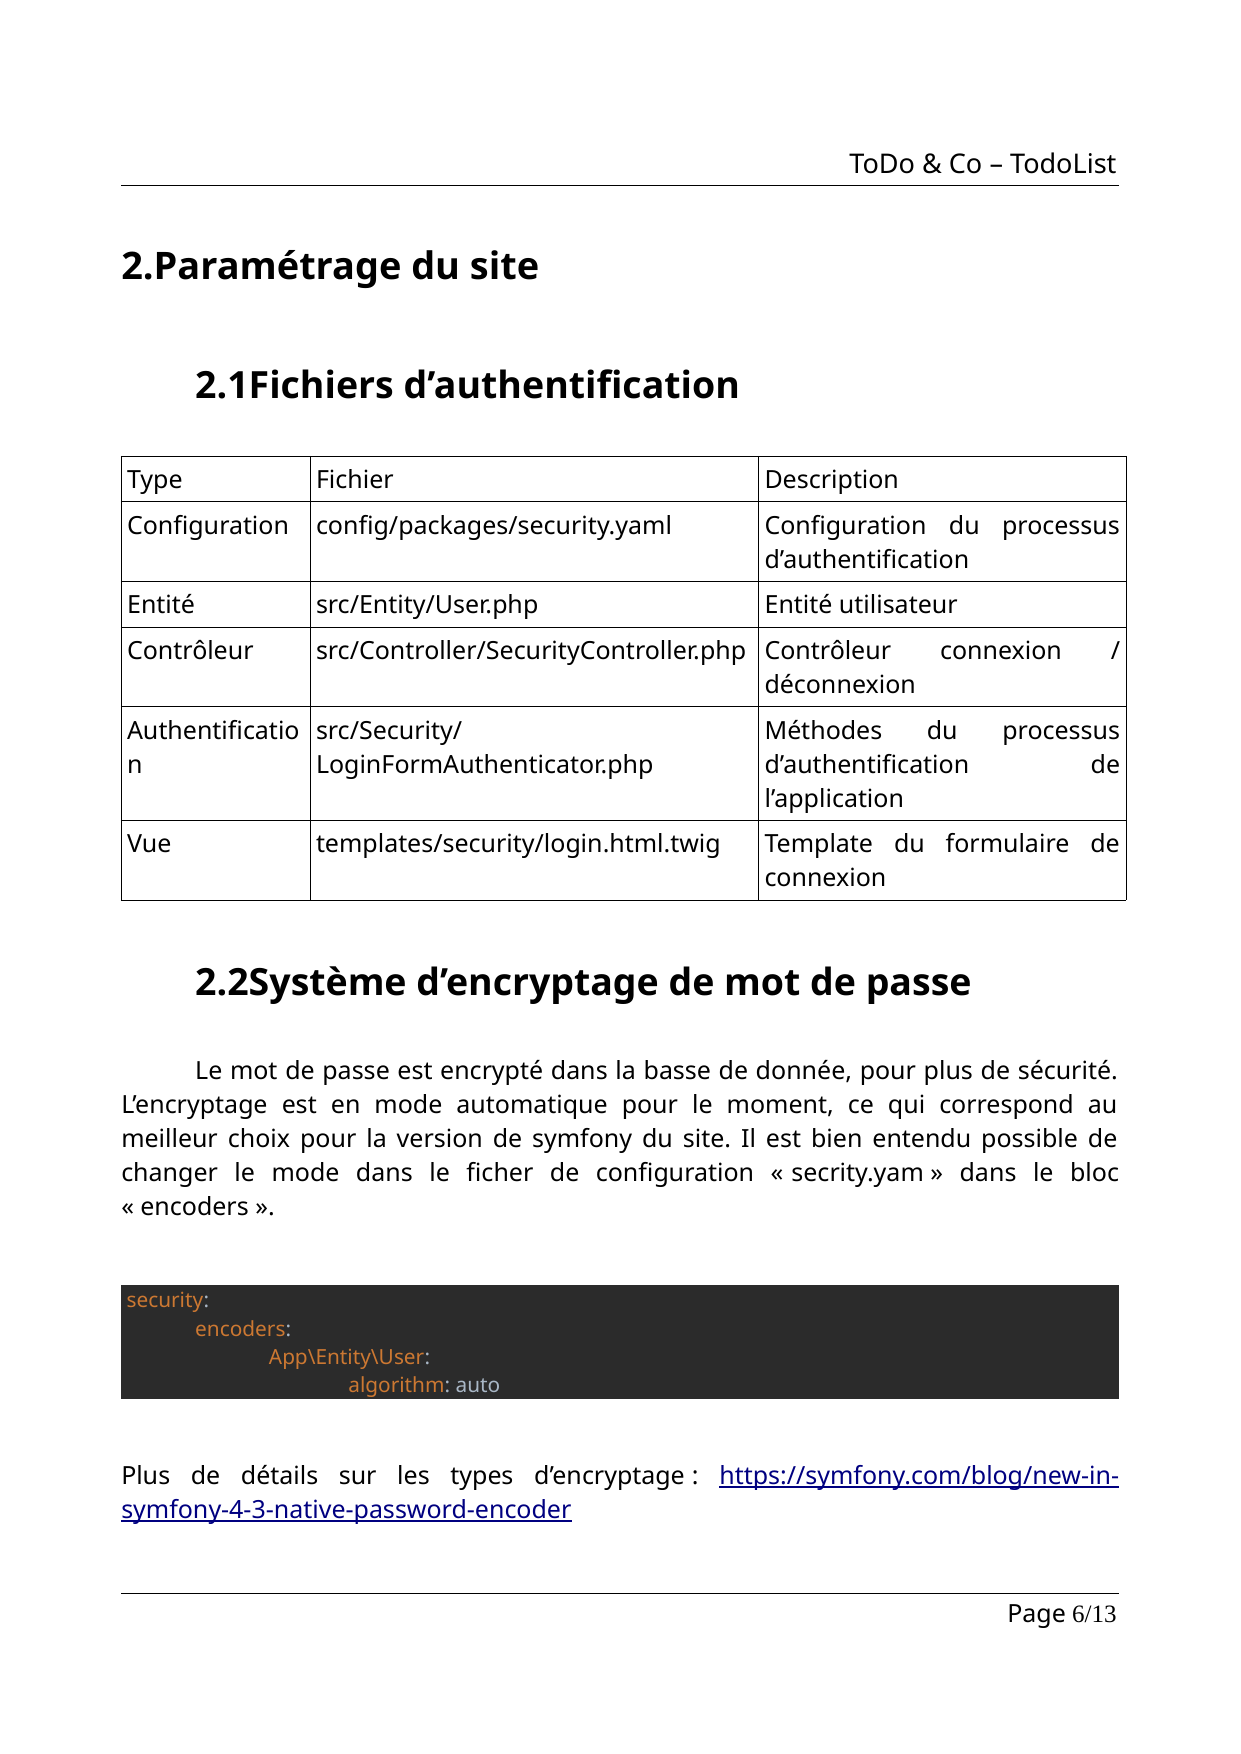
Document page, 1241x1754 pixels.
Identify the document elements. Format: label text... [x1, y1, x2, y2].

text algorithm: auto [121, 1371, 1119, 1399]
table_header Description [759, 457, 1126, 501]
table_cell Configuration du processus d’authentification [759, 502, 1126, 581]
text Plus de détails sur les types d’encryptage : https://symfony.com/blog/new-in-symfony-4-3-native-password-encoder [121, 1457, 1119, 1525]
table_cell Entité utilisateur [759, 582, 1126, 627]
table_cell src/Security/LoginFormAuthenticator.php [311, 707, 758, 820]
table_cell Authentification [122, 707, 310, 820]
subtitle 2.1Fichiers d’authentification [121, 358, 1119, 409]
table_cell config/packages/security.yaml [311, 502, 758, 581]
table_cell Contrôleur connexion / déconnexion [759, 628, 1126, 706]
table_cell Méthodes du processus d’authentification de l’application [759, 707, 1126, 820]
subtitle 2.2Système d’encryptage de mot de passe [121, 955, 1119, 1006]
table_header Fichier [311, 457, 758, 501]
table_cell Contrôleur [122, 628, 310, 706]
table_cell src/Entity/User.php [311, 582, 758, 627]
table_cell Template du formulaire de connexion [759, 821, 1126, 900]
table_cell templates/security/login.html.twig [311, 821, 758, 900]
table_cell Entité [122, 582, 310, 627]
table_cell src/Controller/SecurityController.php [311, 628, 758, 706]
table_cell Configuration [122, 502, 310, 581]
table_header Type [122, 457, 310, 501]
text App\Entity\User: [121, 1342, 1119, 1371]
table_cell Vue [122, 821, 310, 900]
text encoders: [121, 1314, 1119, 1342]
text security: [121, 1285, 1119, 1314]
text Le mot de passe est encrypté dans la basse de donnée, pour plus de sécurité. L’encryptage est en mode automatique pour le moment, ce qui correspond au meilleur choix pour la version de symfony du site. Il est bien entendu possible de changer le mode dans le ficher de configuration « secrity.yam » dans le bloc « encoders ». [121, 1052, 1119, 1223]
subtitle 2.Paramétrage du site [121, 239, 1119, 291]
